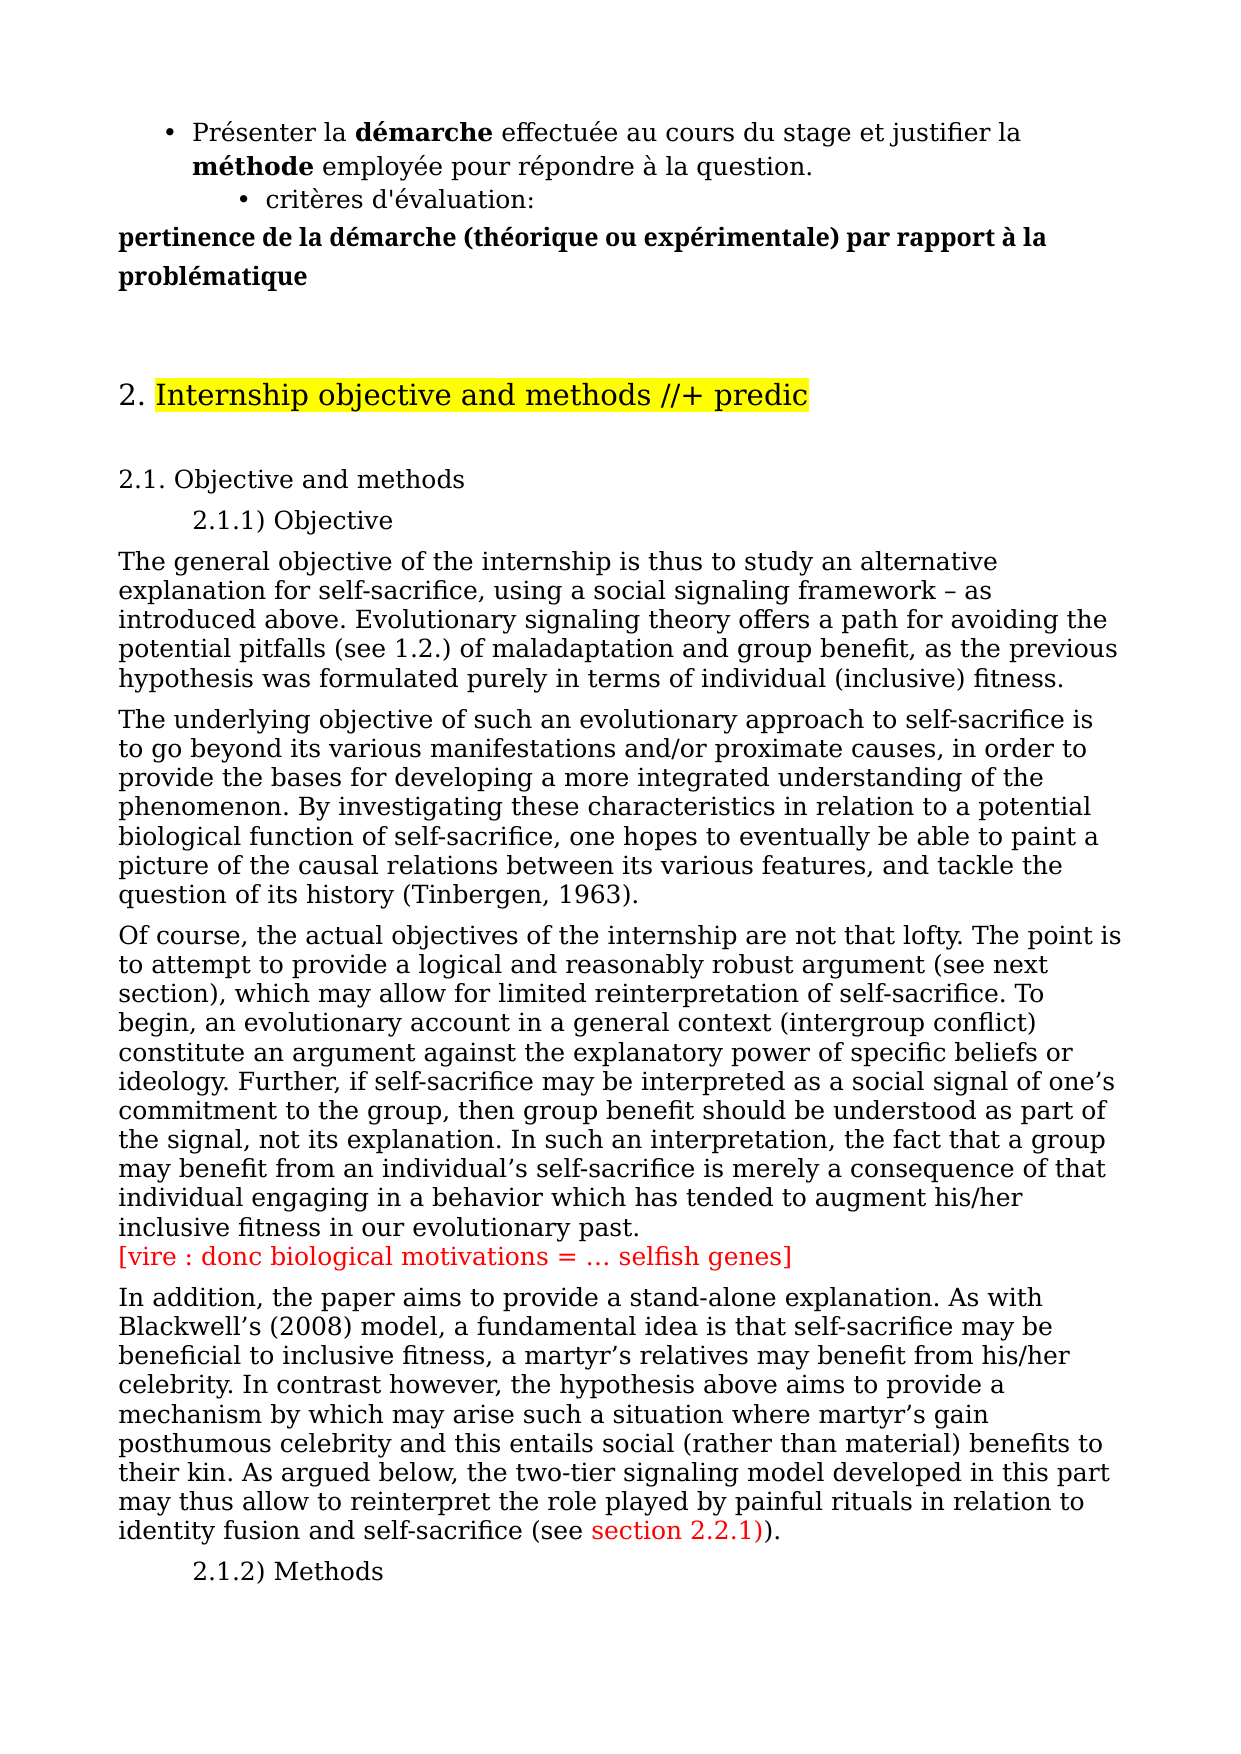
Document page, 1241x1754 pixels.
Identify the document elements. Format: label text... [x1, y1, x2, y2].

text pertinence de la démarche (théorique ou expérimentale) par rapport à la problématique [118, 219, 1122, 292]
text Of course, the actual objectives of the internship are not that lofty. The point is to attempt to provide a logical and reasonably robust argument (see next section), which may allow for limited reinterpretation of self-sacrifice. To begin, an evolutionary account in a general context (intergroup conflict) constitute an argument against the explanatory power of specific beliefs or ideology. Further, if self-sacrifice may be interpreted as a social signal of one’s commitment to the group, then group benefit should be understood as part of the signal, not its explanation. In such an interpretation, the fact that a group may benefit from an individual’s self-sacrifice is merely a consequence of that individual engaging in a behavior which has tended to augment his/her inclusive fitness in our evolutionary past. [vire : donc biological motivations = … selfish genes] [118, 921, 1122, 1271]
text The underlying objective of such an evolutionary approach to self-sacrifice is to go beyond its various manifestations and/or proximate causes, in order to provide the bases for developing a more integrated understanding of the phenomenon. By investigating these characteristics in relation to a potential biological function of self-sacrifice, one hopes to eventually be able to paint a picture of the causal relations between its various features, and tackle the question of its history (Tinbergen, 1963). [118, 705, 1122, 909]
list Présenter la démarche effectuée au cours du stage et justifier la méthode employée pour répondre à la question. [162, 118, 1122, 181]
text The general objective of the internship is thus to study an alternative explanation for self-sacrifice, using a social signaling framework – as introduced above. Evolutionary signaling theory offers a path for avoiding the potential pitfalls (see 1.2.) of maladaptation and group benefit, as the previous hypothesis was formulated purely in terms of individual (inclusive) fitness. [118, 547, 1122, 693]
text 2.1. Objective and methods [118, 465, 1122, 494]
text 2.1.1) Objective [118, 506, 1122, 535]
list critères d'évaluation: [236, 186, 1122, 215]
text In addition, the paper aims to provide a stand-alone explanation. As with Blackwell’s (2008) model, a fundamental idea is that self-sacrifice may be beneficial to inclusive fitness, a martyr’s relatives may benefit from his/her celebrity. In contrast however, the hypothesis above aims to provide a mechanism by which may arise such a situation where martyr’s gain posthumous celebrity and this entails social (rather than material) benefits to their kin. As argued below, the two-tier signaling model developed in this part may thus allow to reinterpret the role played by painful rituals in relation to identity fusion and self-sacrifice (see section 2.2.1)). [118, 1283, 1122, 1546]
text 2.1.2) Methods [118, 1558, 1122, 1587]
text 2. Internship objective and methods //+ predic [118, 378, 1122, 412]
